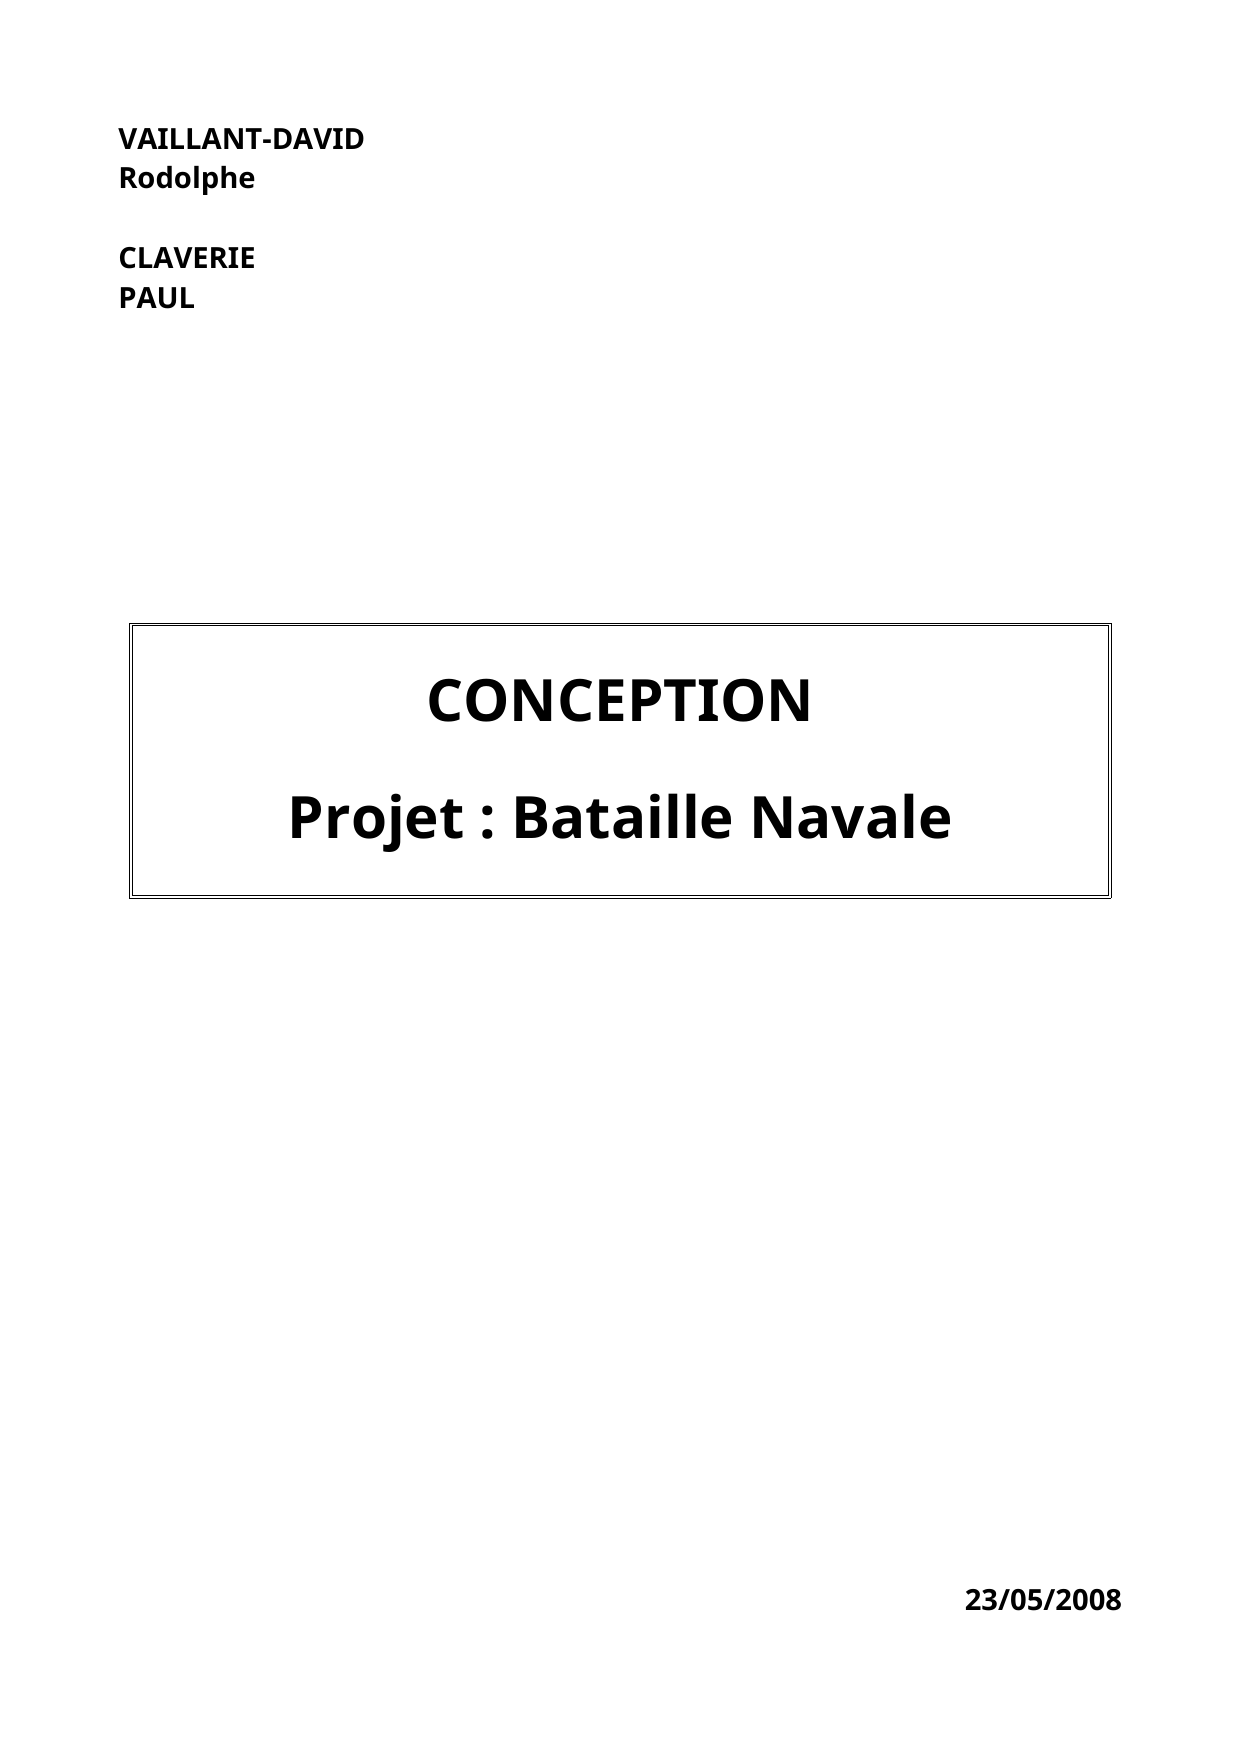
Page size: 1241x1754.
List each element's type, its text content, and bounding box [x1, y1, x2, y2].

text CLAVERIE [118, 237, 1122, 277]
text PAUL [118, 277, 1122, 317]
title CONCEPTION [141, 659, 1099, 739]
text 23/05/2008 [118, 1540, 1122, 1619]
text Rodolphe [118, 158, 1122, 197]
text VAILLANT-DAVID [118, 118, 1122, 158]
title Projet : Bataille Navale [141, 776, 1099, 856]
